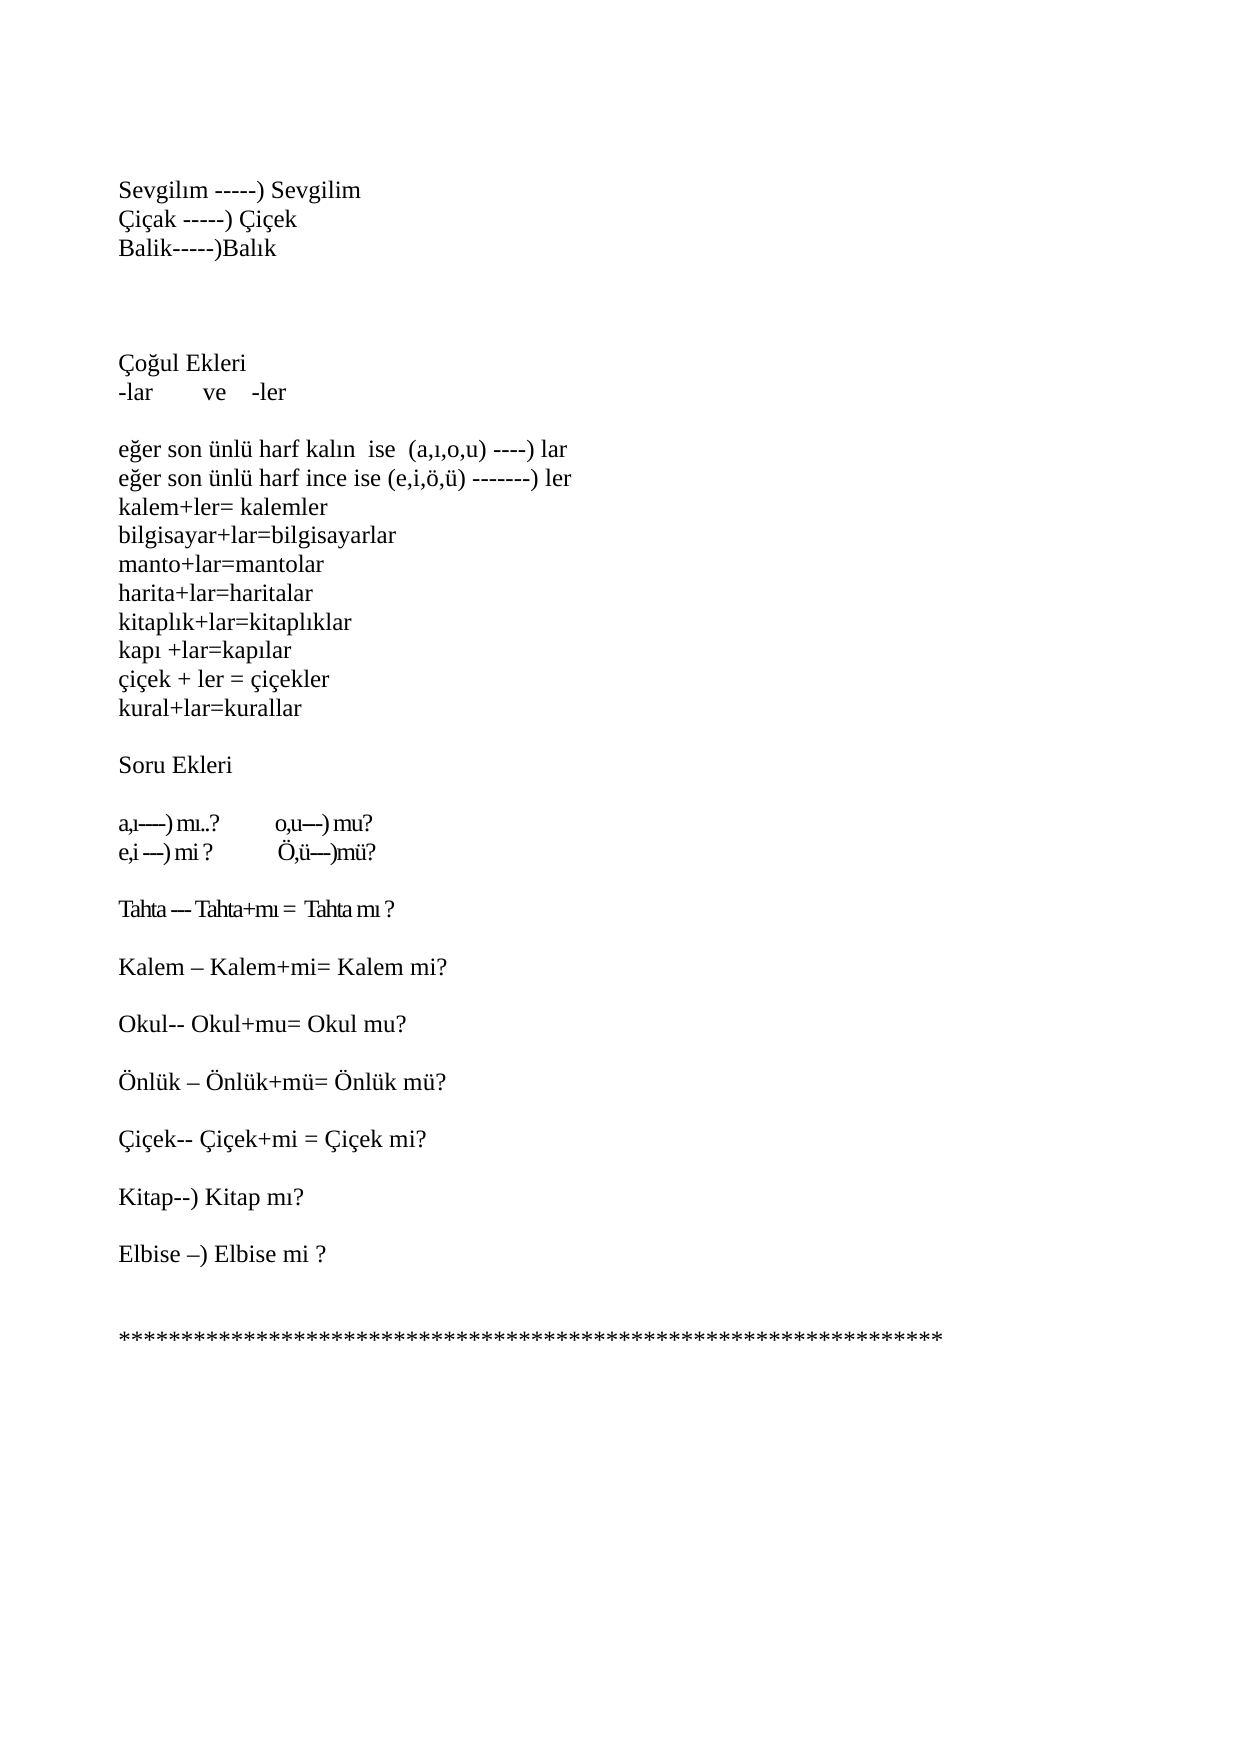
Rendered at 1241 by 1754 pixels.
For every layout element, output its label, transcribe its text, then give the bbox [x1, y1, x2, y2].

text çiçek + ler = çiçekler [118, 664, 1122, 693]
text Çoğul Ekleri [118, 348, 1122, 377]
text -lar ve -ler [118, 377, 1122, 406]
text bilgisayar+lar=bilgisayarlar [118, 521, 1122, 549]
text manto+lar=mantolar [118, 549, 1122, 578]
text kitaplık+lar=kitaplıklar [118, 607, 1122, 636]
text Tahta --- Tahta+mı = Tahta mı ? [118, 894, 1122, 923]
text eğer son ünlü harf kalın ise (a,ı,o,u) ----) lar [118, 434, 1122, 463]
text Kalem – Kalem+mi= Kalem mi? [118, 952, 1122, 981]
text Okul-- Okul+mu= Okul mu? [118, 1009, 1122, 1038]
text kural+lar=kurallar [118, 693, 1122, 722]
text e,i ---) mi ? Ö,ü---)mü? [118, 837, 1122, 866]
text harita+lar=haritalar [118, 578, 1122, 607]
text Balik-----)Balık [118, 233, 1122, 262]
text kalem+ler= kalemler [118, 492, 1122, 521]
text kapı +lar=kapılar [118, 636, 1122, 664]
text Elbise –) Elbise mi ? [118, 1239, 1122, 1268]
text eğer son ünlü harf ince ise (e,i,ö,ü) -------) ler [118, 463, 1122, 492]
text Sevgilım -----) Sevgilim [118, 176, 1122, 204]
text Önlük – Önlük+mü= Önlük mü? [118, 1067, 1122, 1096]
text Çiçak -----) Çiçek [118, 204, 1122, 233]
text a,ı----) mı..? o,u---) mu? [118, 808, 1122, 837]
text Kitap--) Kitap mı? [118, 1182, 1122, 1211]
text Çiçek-- Çiçek+mi = Çiçek mi? [118, 1124, 1122, 1153]
text Soru Ekleri [118, 751, 1122, 779]
text ****************************************************************** [118, 1326, 1122, 1354]
